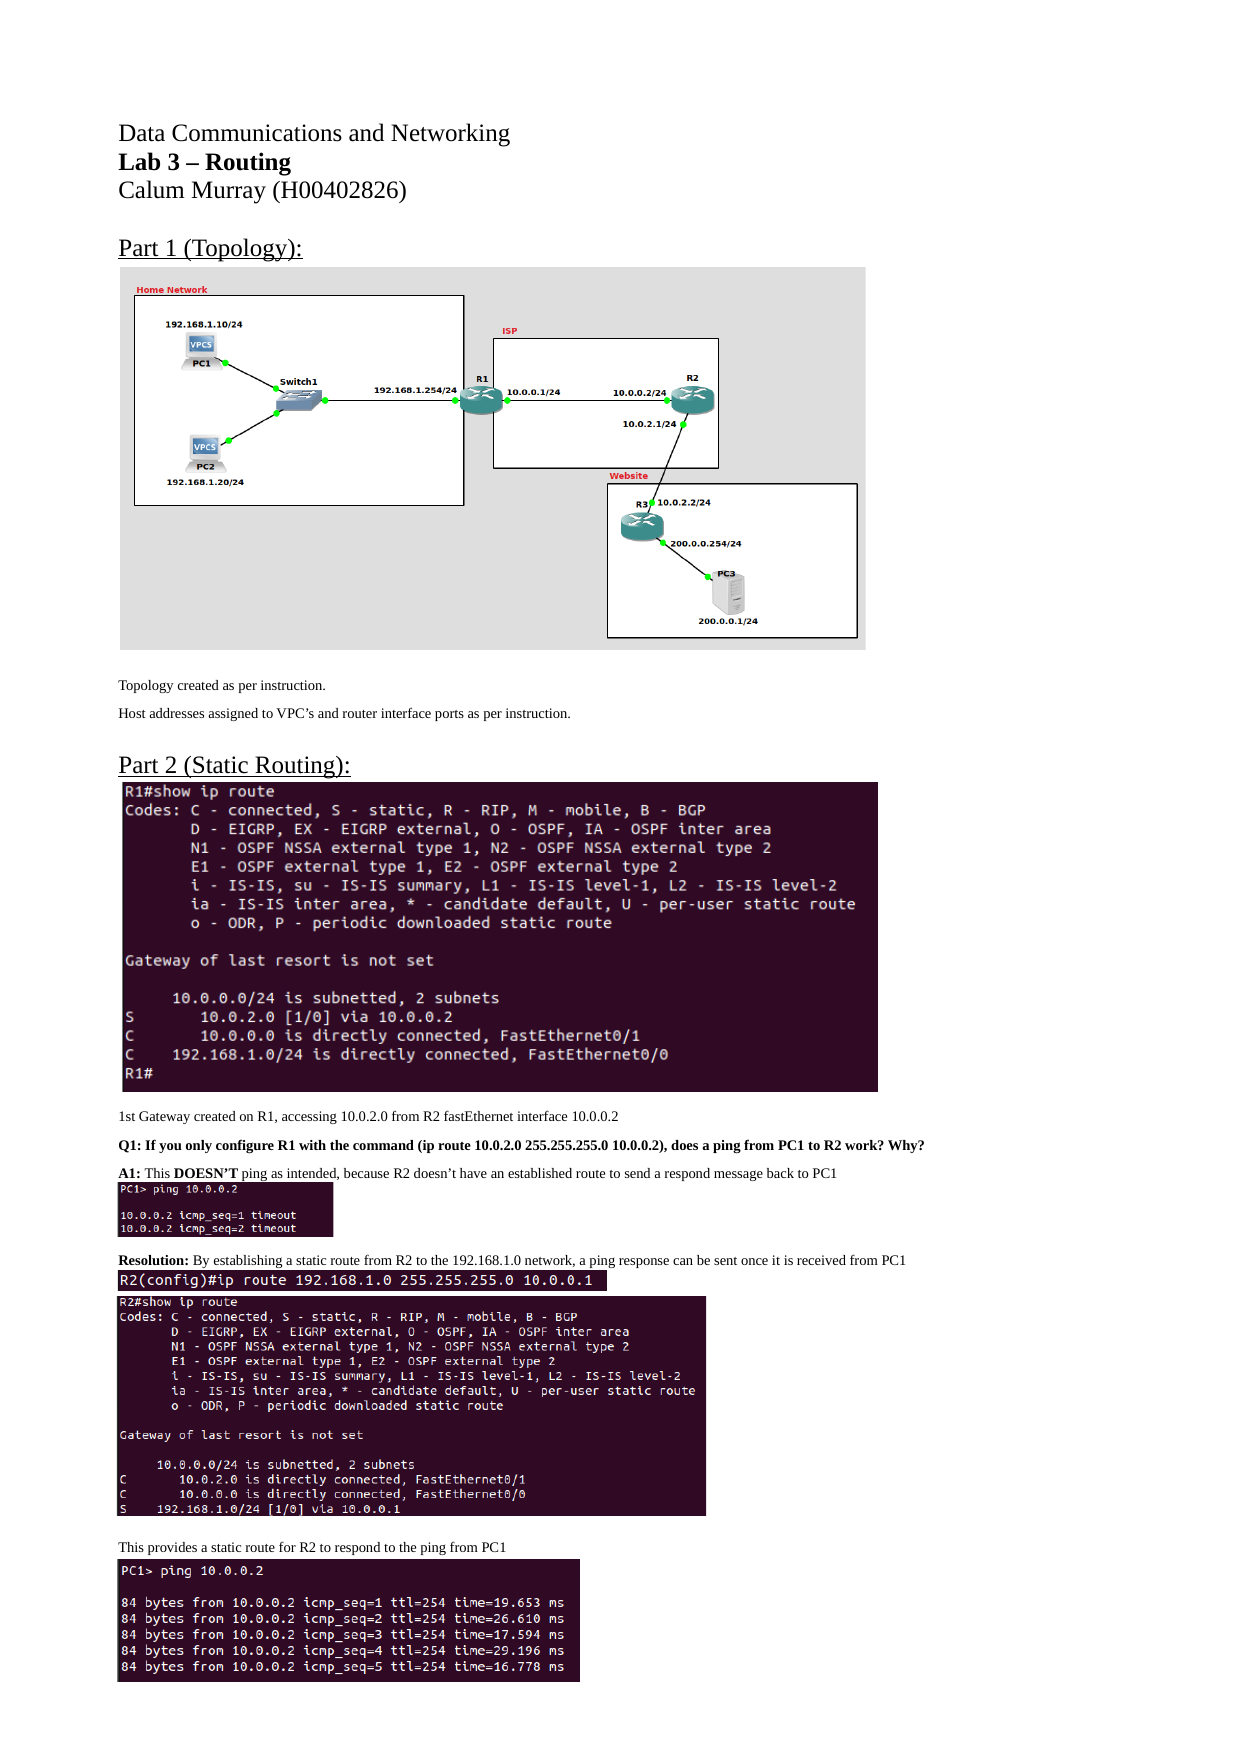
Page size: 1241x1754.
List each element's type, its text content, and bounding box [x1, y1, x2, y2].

picture [122, 782, 878, 1092]
picture [117, 1559, 580, 1682]
text Lab 3 – Routing [118, 147, 1122, 176]
text Q1: If you only configure R1 with the command (ip route 10.0.2.0 255.255.255.0 10.0.0.2), does a ping from PC1 to R2 work? Why? [118, 1124, 1122, 1153]
picture [120, 267, 866, 650]
picture [116, 1296, 707, 1516]
text Data Communications and Networking [118, 118, 1122, 147]
text This provides a static route for R2 to respond to the ping from PC1 [118, 1527, 1122, 1556]
picture [117, 1182, 334, 1237]
text Part 2 (Static Routing): [118, 751, 1122, 779]
text Part 1 (Topology): [118, 233, 1122, 262]
text Topology created as per instruction. [118, 664, 1122, 693]
text Host addresses assigned to VPC’s and router interface ports as per instruction. [118, 693, 1122, 722]
text 1st Gateway created on R1, accessing 10.0.2.0 from R2 fastEthernet interface 10.0.0.2 [118, 1096, 1122, 1124]
picture [117, 1270, 607, 1291]
text Resolution: By establishing a static route from R2 to the 192.168.1.0 network, a ping response can be sent once it is received from PC1 [118, 1239, 1122, 1268]
text Calum Murray (H00402826) [118, 176, 1122, 204]
text A1: This DOESN’T ping as intended, because R2 doesn’t have an established route to send a respond message back to PC1 [118, 1153, 1122, 1182]
